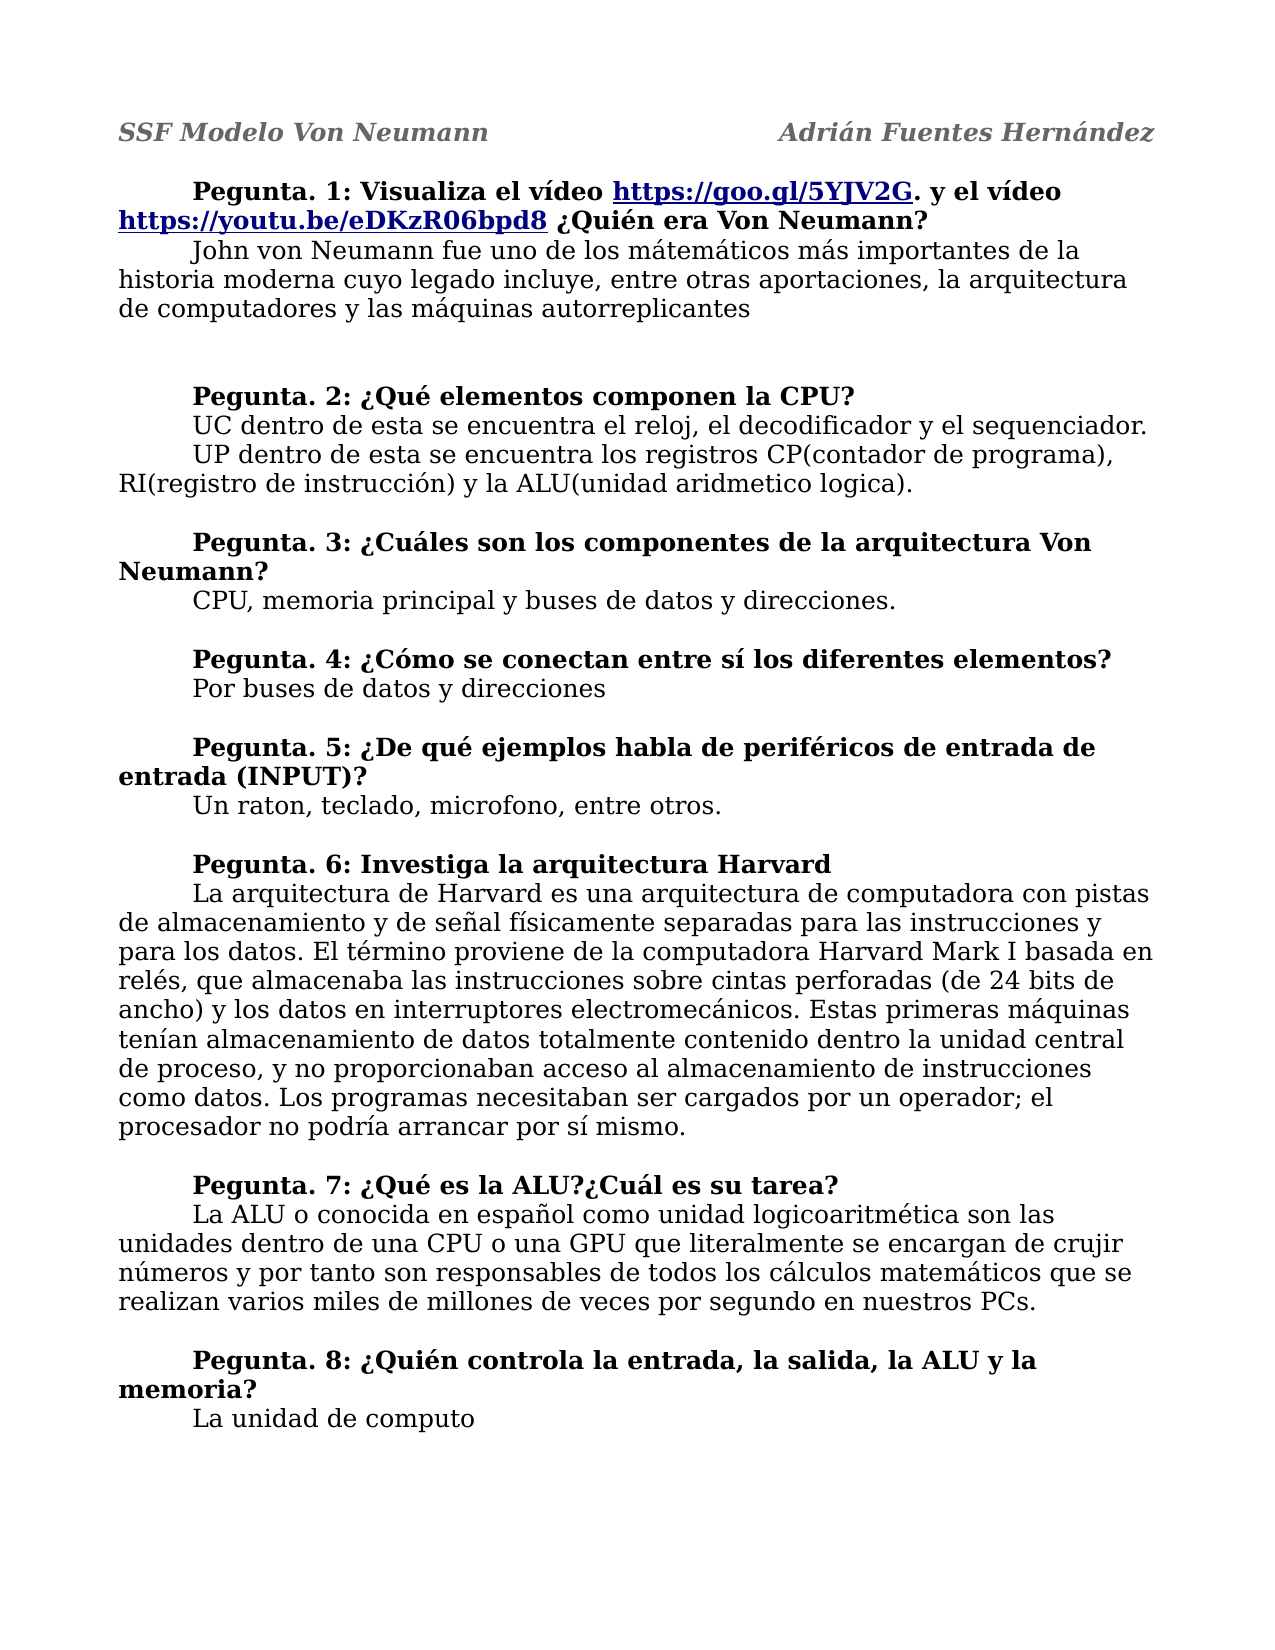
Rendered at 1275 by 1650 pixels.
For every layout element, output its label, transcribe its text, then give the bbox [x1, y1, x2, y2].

text Pegunta. 3: ¿Cuáles son los componentes de la arquitectura Von Neumann? [118, 528, 1157, 587]
text Pegunta. 4: ¿Cómo se conectan entre sí los diferentes elementos? [118, 645, 1157, 674]
text UC dentro de esta se encuentra el reloj, el decodificador y el sequenciador. [118, 411, 1157, 440]
text Un raton, teclado, microfono, entre otros. [118, 791, 1157, 821]
text La ALU o conocida en español como unidad logicoaritmética son las unidades dentro de una CPU o una GPU que literalmente se encargan de crujir números y por tanto son responsables de todos los cálculos matemáticos que se realizan varios miles de millones de veces por segundo en nuestros PCs. [118, 1200, 1157, 1317]
text CPU, memoria principal y buses de datos y direcciones. [118, 587, 1157, 616]
text UP dentro de esta se encuentra los registros CP(contador de programa), RI(registro de instrucción) y la ALU(unidad aridmetico logica). [118, 440, 1157, 499]
text John von Neumann fue uno de los mátemáticos más importantes de la historia moderna cuyo legado incluye, entre otras aportaciones, la arquitectura de computadores y las máquinas autorreplicantes [118, 236, 1157, 323]
text Pegunta. 7: ¿Qué es la ALU?¿Cuál es su tarea? [118, 1171, 1157, 1200]
text Pegunta. 2: ¿Qué elementos componen la CPU? [118, 382, 1157, 411]
text La arquitectura de Harvard es una arquitectura de computadora con pistas de almacenamiento y de señal físicamente separadas para las instrucciones y para los datos. El término proviene de la computadora Harvard Mark I basada en relés, que almacenaba las instrucciones sobre cintas perforadas (de 24 bits de ancho) y los datos en interruptores electromecánicos. Estas primeras máquinas tenían almacenamiento de datos totalmente contenido dentro la unidad central de proceso, y no proporcionaban acceso al almacenamiento de instrucciones como datos. Los programas necesitaban ser cargados por un operador; el procesador no podría arrancar por sí mismo. [118, 879, 1157, 1142]
text Pegunta. 1: Visualiza el vídeo https://goo.gl/5YJV2G. y el vídeo https://youtu.be/eDKzR06bpd8 ¿Quién era Von Neumann? [118, 177, 1157, 236]
text Pegunta. 6: Investiga la arquitectura Harvard [118, 850, 1157, 879]
text Pegunta. 5: ¿De qué ejemplos habla de periféricos de entrada de entrada (INPUT)? [118, 733, 1157, 791]
text Pegunta. 8: ¿Quién controla la entrada, la salida, la ALU y la memoria? [118, 1346, 1157, 1405]
text La unidad de computo [118, 1405, 1157, 1434]
text Por buses de datos y direcciones [118, 674, 1157, 703]
